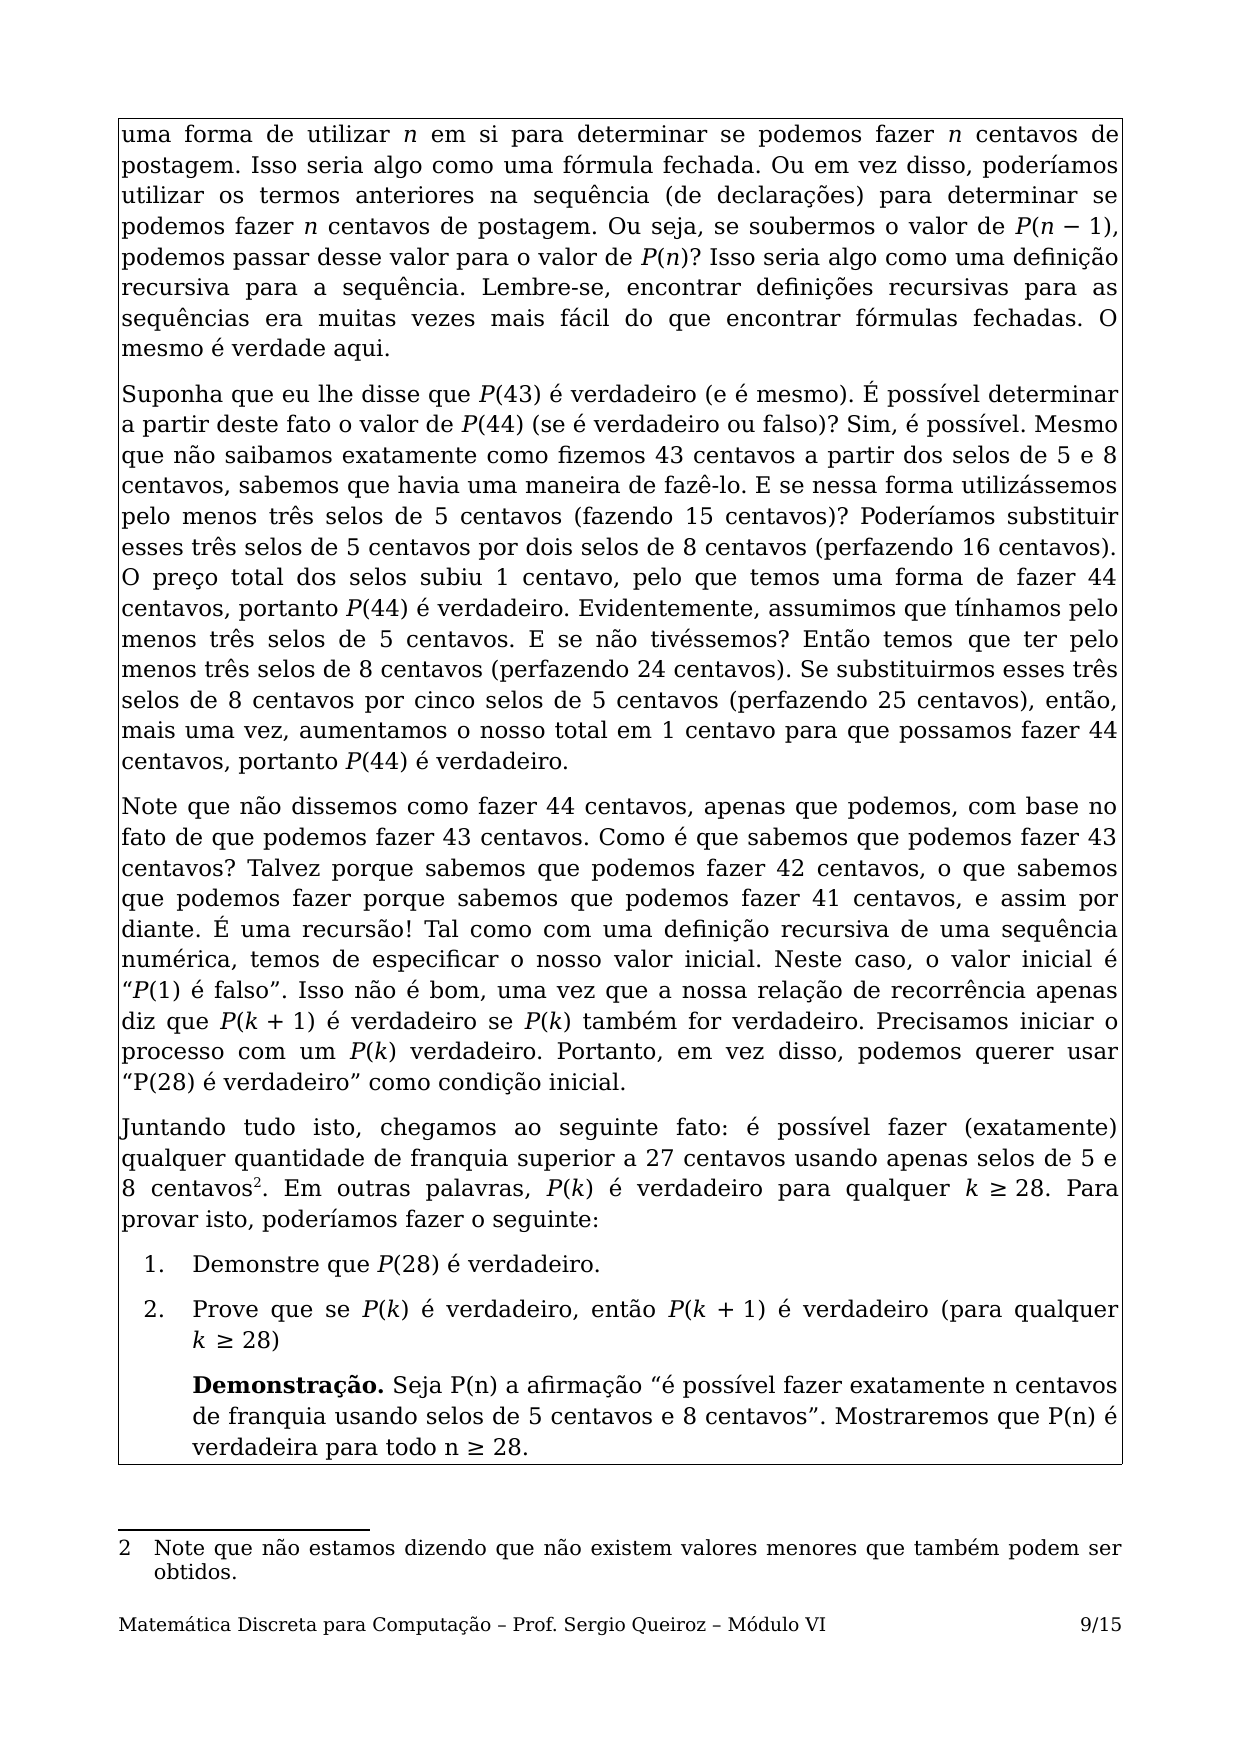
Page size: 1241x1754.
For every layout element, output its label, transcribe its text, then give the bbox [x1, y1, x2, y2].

text uma forma de utilizar n em si para determinar se podemos fazer n centavos de postagem. Isso seria algo como uma fórmula fechada. Ou em vez disso, poderíamos utilizar os termos anteriores na sequência (de declarações) para determinar se podemos fazer n centavos de postagem. Ou seja, se soubermos o valor de P(n − 1), podemos passar desse valor para o valor de P(n)? Isso seria algo como uma definição recursiva para a sequência. Lembre-se, encontrar definições recursivas para as sequências era muitas vezes mais fácil do que encontrar fórmulas fechadas. O mesmo é verdade aqui. [119, 119, 1122, 362]
text Note que não dissemos como fazer 44 centavos, apenas que podemos, com base no fato de que podemos fazer 43 centavos. Como é que sabemos que podemos fazer 43 centavos? Talvez porque sabemos que podemos fazer 42 centavos, o que sabemos que podemos fazer porque sabemos que podemos fazer 41 centavos, e assim por diante. É uma recursão! Tal como com uma definição recursiva de uma sequência numérica, temos de especificar o nosso valor inicial. Neste caso, o valor inicial é “P(1) é falso”. Isso não é bom, uma vez que a nossa relação de recorrência apenas diz que P(k + 1) é verdadeiro se P(k) também for verdadeiro. Precisamos iniciar o processo com um P(k) verdadeiro. Portanto, em vez disso, podemos querer usar “P(28) é verdadeiro” como condição inicial. [119, 790, 1122, 1096]
text Demonstração. Seja P(n) a afirmação “é possível fazer exatamente n centavos de franquia usando selos de 5 centavos e 8 centavos”. Mostraremos que P(n) é verdadeira para todo n ≥ 28. [119, 1369, 1122, 1464]
text Suponha que eu lhe disse que P(43) é verdadeiro (e é mesmo). É possível determinar a partir deste fato o valor de P(44) (se é verdadeiro ou falso)? Sim, é possível. Mesmo que não saibamos exatamente como fizemos 43 centavos a partir dos selos de 5 e 8 centavos, sabemos que havia uma maneira de fazê-lo. E se nessa forma utilizássemos pelo menos três selos de 5 centavos (fazendo 15 centavos)? Poderíamos substituir esses três selos de 5 centavos por dois selos de 8 centavos (perfazendo 16 centavos). O preço total dos selos subiu 1 centavo, pelo que temos uma forma de fazer 44 centavos, portanto P(44) é verdadeiro. Evidentemente, assumimos que tínhamos pelo menos três selos de 5 centavos. E se não tivéssemos? Então temos que ter pelo menos três selos de 8 centavos (perfazendo 24 centavos). Se substituirmos esses três selos de 8 centavos por cinco selos de 5 centavos (perfazendo 25 centavos), então, mais uma vez, aumentamos o nosso total em 1 centavo para que possamos fazer 44 centavos, portanto P(44) é verdadeiro. [119, 378, 1122, 775]
list Demonstre que P(28) é verdadeiro. [119, 1248, 1122, 1278]
text Juntando tudo isto, chegamos ao seguinte fato: é possível fazer (exatamente) qualquer quantidade de franquia superior a 27 centavos usando apenas selos de 5 e 8 centavos. Em outras palavras, P(k) é verdadeiro para qualquer k ≥ 28. Para provar isto, poderíamos fazer o seguinte: [119, 1111, 1122, 1233]
list Prove que se P(k) é verdadeiro, então P(k + 1) é verdadeiro (para qualquer k ≥ 28) [119, 1293, 1122, 1354]
text Note que não estamos dizendo que não existem valores menores que também podem ser obtidos. [118, 1536, 1122, 1584]
